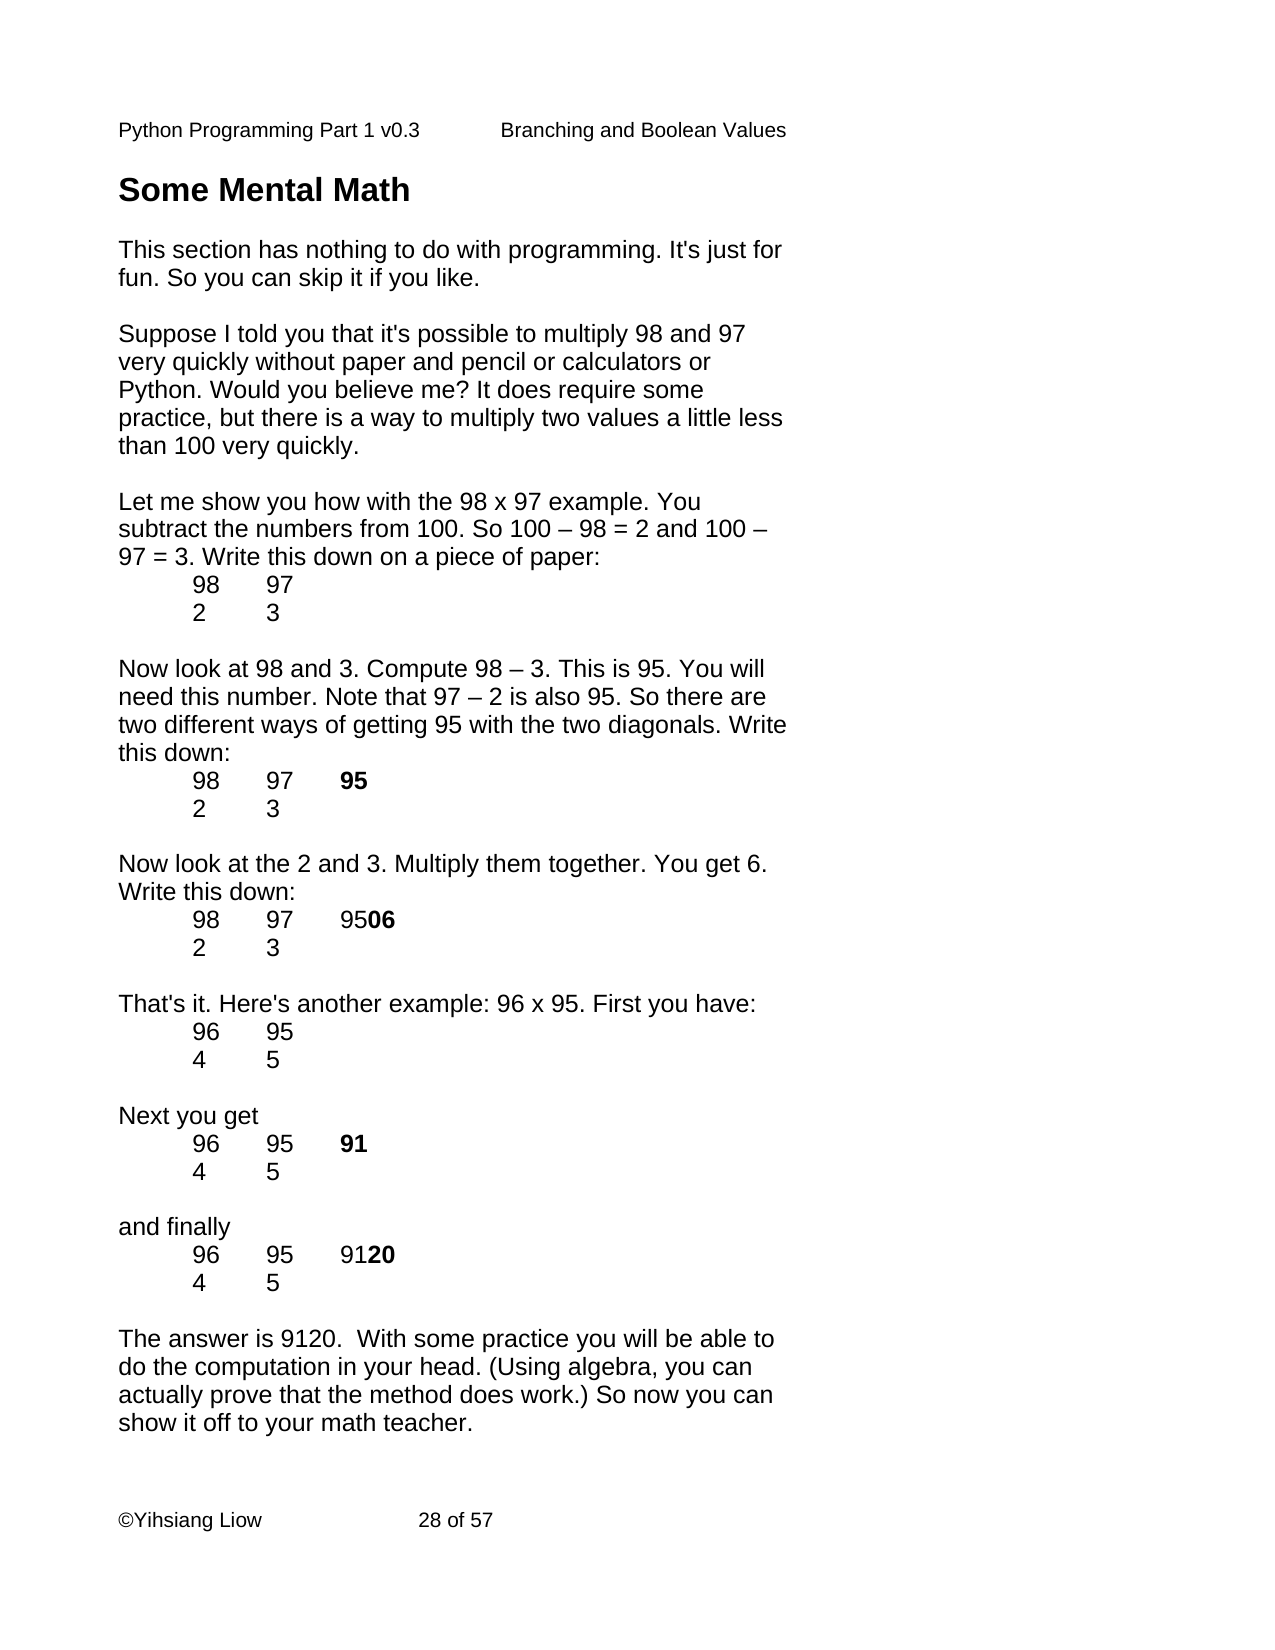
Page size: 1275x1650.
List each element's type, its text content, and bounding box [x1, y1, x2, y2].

text and finally [118, 1213, 793, 1241]
text 2 3 [118, 794, 793, 822]
text Now look at 98 and 3. Compute 98 – 3. This is 95. You will need this number. Note that 97 – 2 is also 95. So there are two different ways of getting 95 with the two diagonals. Write this down: [118, 655, 793, 766]
text 96 95 [118, 1018, 793, 1046]
text Some Mental Math [118, 171, 793, 208]
text 98 97 9506 [118, 906, 793, 934]
text This section has nothing to do with programming. It's just for fun. So you can skip it if you like. [118, 236, 793, 292]
text Let me show you how with the 98 x 97 example. You subtract the numbers from 100. So 100 – 98 = 2 and 100 – 97 = 3. Write this down on a piece of paper: [118, 487, 793, 571]
text The answer is 9120. With some practice you will be able to do the computation in your head. (Using algebra, you can actually prove that the method does work.) So now you can show it off to your math teacher. [118, 1325, 793, 1436]
text 96 95 9120 [118, 1241, 793, 1269]
text 98 97 95 [118, 766, 793, 794]
text 98 97 [118, 571, 793, 599]
text 2 3 [118, 599, 793, 627]
text Now look at the 2 and 3. Multiply them together. You get 6. Write this down: [118, 850, 793, 906]
text 96 95 91 [118, 1129, 793, 1157]
text That's it. Here's another example: 96 x 95. First you have: [118, 990, 793, 1018]
text Suppose I told you that it's possible to multiply 98 and 97 very quickly without paper and pencil or calculators or Python. Would you believe me? It does require some practice, but there is a way to multiply two values a little less than 100 very quickly. [118, 320, 793, 459]
text 4 5 [118, 1269, 793, 1297]
text Next you get [118, 1073, 793, 1129]
text 4 5 [118, 1046, 793, 1073]
text 2 3 [118, 934, 793, 962]
text 4 5 [118, 1157, 793, 1185]
